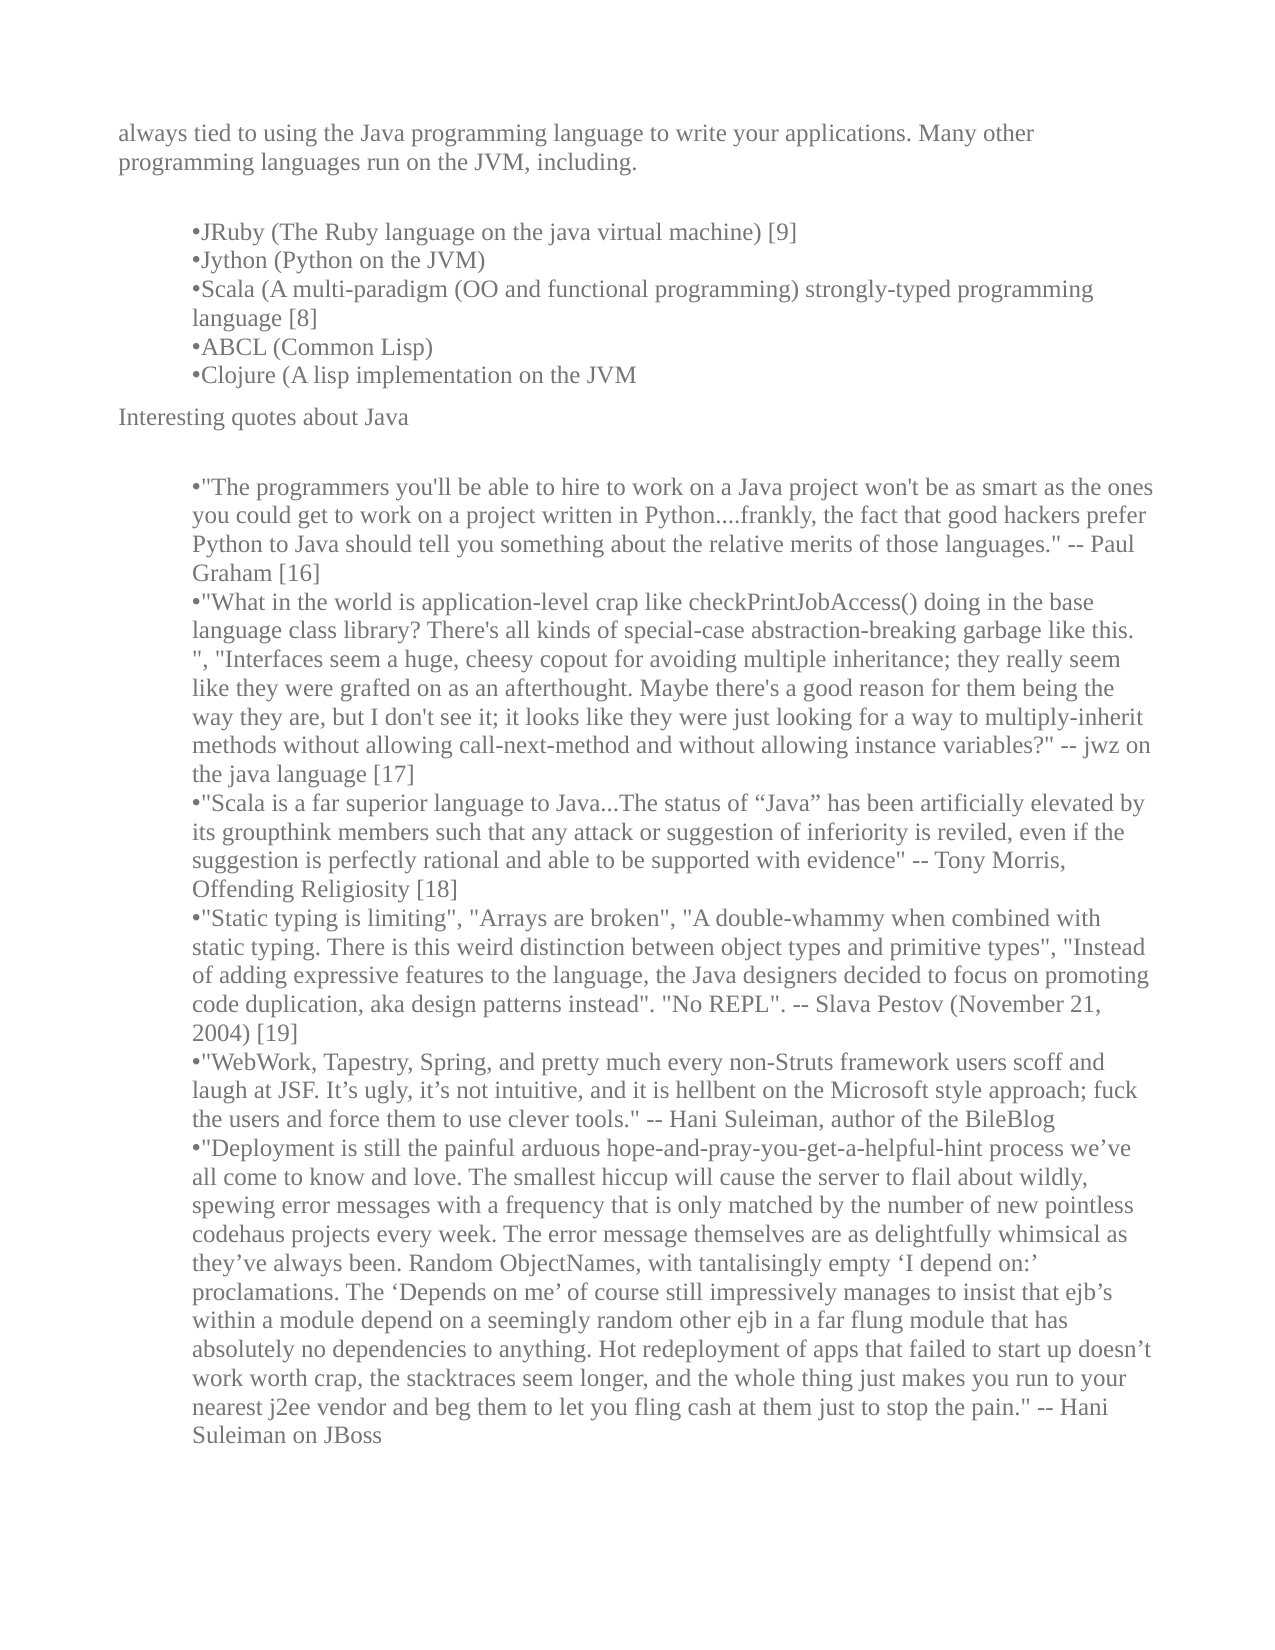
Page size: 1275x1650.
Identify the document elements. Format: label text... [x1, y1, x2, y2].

list "WebWork, Tapestry, Spring, and pretty much every non-Struts framework users scoff and laugh at JSF. It’s ugly, it’s not intuitive, and it is hellbent on the Microsoft style approach; fuck the users and force them to use clever tools." -- Hani Suleiman, author of the BileBlog [118, 1047, 1157, 1133]
text always tied to using the Java programming language to write your applications. Many other programming languages run on the JVM, including. [118, 118, 1157, 176]
list ABCL (Common Lisp) [118, 332, 1157, 361]
list Scala (A multi-paradigm (OO and functional programming) strongly-typed programming language [8] [118, 274, 1157, 332]
list JRuby (The Ruby language on the java virtual machine) [9] [118, 217, 1157, 246]
list "Scala is a far superior language to Java...The status of “Java” has been artificially elevated by its groupthink members such that any attack or suggestion of inferiority is reviled, even if the suggestion is perfectly rational and able to be supported with evidence" -- Tony Morris, Offending Religiosity [18] [118, 788, 1157, 903]
list Jython (Python on the JVM) [118, 246, 1157, 274]
text Interesting quotes about Java [118, 402, 1157, 431]
list "Deployment is still the painful arduous hope-and-pray-you-get-a-helpful-hint process we’ve all come to know and love. The smallest hiccup will cause the server to flail about wildly, spewing error messages with a frequency that is only matched by the number of new pointless codehaus projects every week. The error message themselves are as delightfully whimsical as they’ve always been. Random ObjectNames, with tantalisingly empty ‘I depend on:’ proclamations. The ‘Depends on me’ of course still impressively manages to insist that ejb’s within a module depend on a seemingly random other ejb in a far flung module that has absolutely no dependencies to anything. Hot redeployment of apps that failed to start up doesn’t work worth crap, the stacktraces seem longer, and the whole thing just makes you run to your nearest j2ee vendor and beg them to let you fling cash at them just to stop the pain." -- Hani Suleiman on JBoss [118, 1133, 1157, 1449]
list "The programmers you'll be able to hire to work on a Java project won't be as smart as the ones you could get to work on a project written in Python....frankly, the fact that good hackers prefer Python to Java should tell you something about the relative merits of those languages." -- Paul Graham [16] [118, 472, 1157, 587]
list "What in the world is application-level crap like checkPrintJobAccess() doing in the base language class library? There's all kinds of special-case abstraction-breaking garbage like this. ", "Interfaces seem a huge, cheesy copout for avoiding multiple inheritance; they really seem like they were grafted on as an afterthought. Maybe there's a good reason for them being the way they are, but I don't see it; it looks like they were just looking for a way to multiply-inherit methods without allowing call-next-method and without allowing instance variables?" -- jwz on the java language [17] [118, 587, 1157, 788]
list Clojure (A lisp implementation on the JVM [118, 361, 1157, 389]
list "Static typing is limiting", "Arrays are broken", "A double-whammy when combined with static typing. There is this weird distinction between object types and primitive types", "Instead of adding expressive features to the language, the Java designers decided to focus on promoting code duplication, aka design patterns instead". "No REPL". -- Slava Pestov (November 21, 2004) [19] [118, 903, 1157, 1047]
